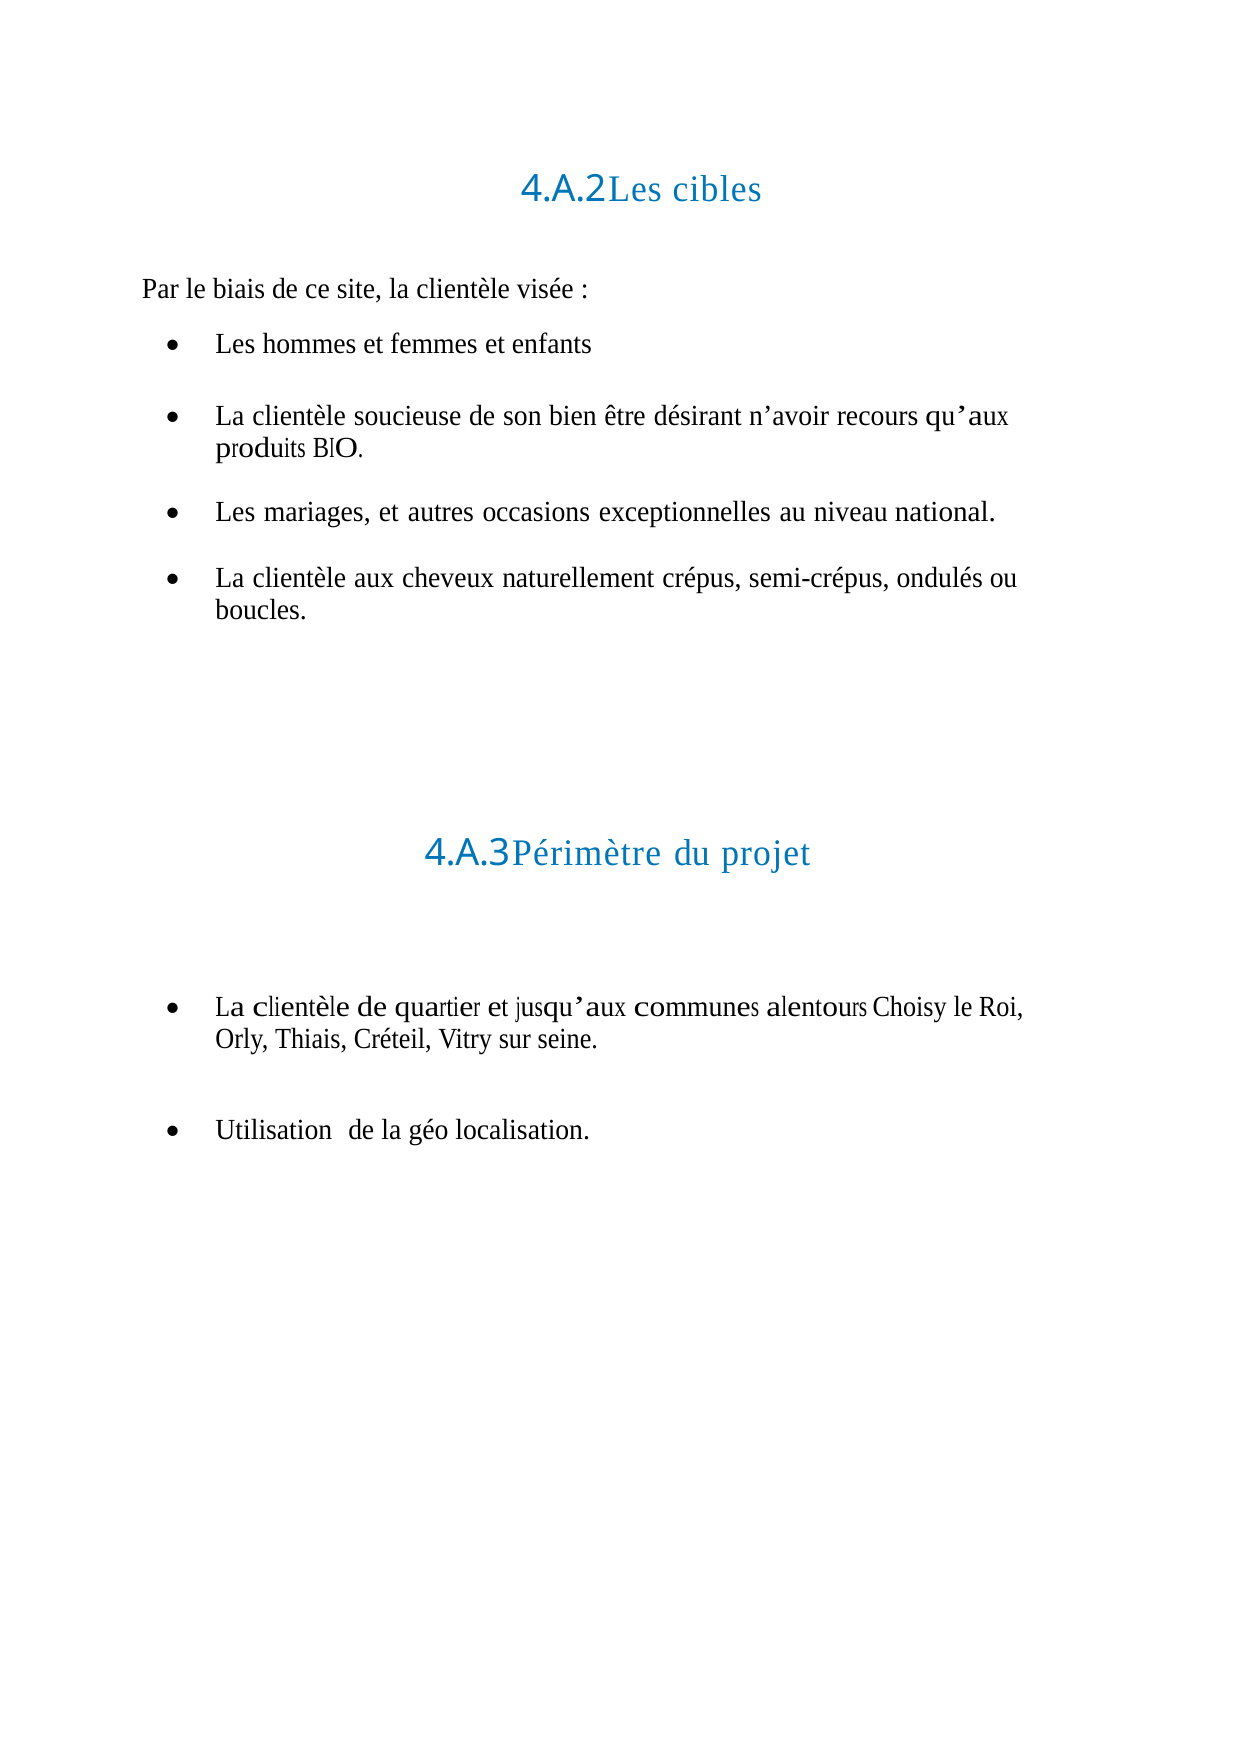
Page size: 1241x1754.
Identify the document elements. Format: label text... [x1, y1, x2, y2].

list La clientèle soucieuse de son bien être désirant n’avoir recours qu’aux produits BIO. [165, 398, 1102, 464]
list La clientèle aux cheveux naturellement crépus, semi-crépus, ondulés ou boucles. [165, 560, 1071, 626]
list Utilisation de la géo localisation. [165, 1111, 1136, 1147]
text Par le biais de ce site, la clientèle visée : [142, 271, 1136, 304]
subtitle Les cibles [521, 162, 1136, 213]
subtitle Périmètre du projet [424, 825, 1136, 876]
list Les hommes et femmes et enfants [165, 324, 1136, 361]
list La clientèle de quartier et jusqu’aux communes alentours Choisy le Roi, Orly, Thiais, Créteil, Vitry sur seine. [165, 989, 1027, 1055]
list Les mariages, et autres occasions exceptionnelles au niveau national. [165, 494, 1070, 528]
